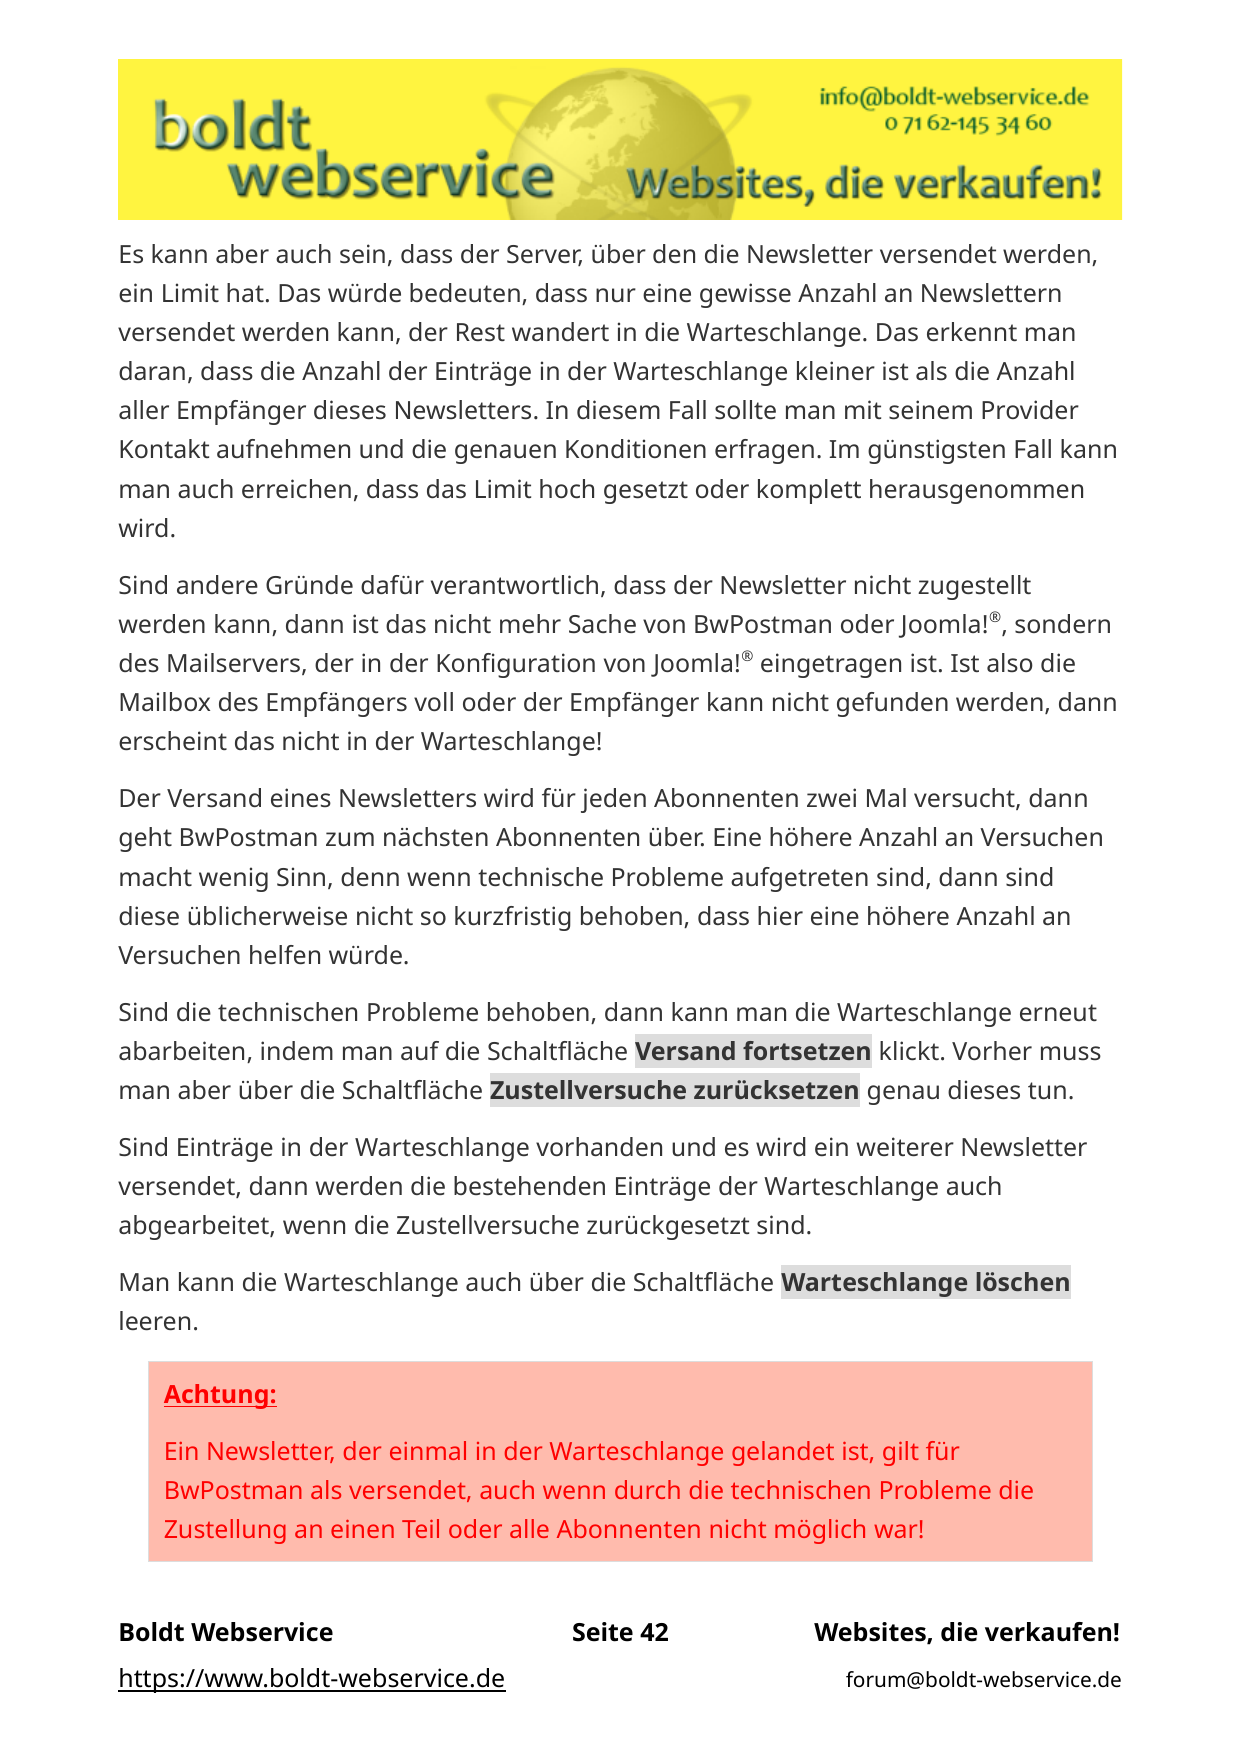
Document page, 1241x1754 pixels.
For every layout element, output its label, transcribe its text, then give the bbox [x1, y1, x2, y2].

text Man kann die Warteschlange auch über die Schaltfläche Warteschlange löschen leeren. [118, 1265, 1122, 1338]
text Achtung: [149, 1362, 1092, 1411]
text Der Versand eines Newsletters wird für jeden Abonnenten zwei Mal versucht, dann geht BwPostman zum nächsten Abonnenten über. Eine höhere Anzahl an Versuchen macht wenig Sinn, denn wenn technische Probleme aufgetreten sind, dann sind diese üblicherweise nicht so kurzfristig behoben, dass hier eine höhere Anzahl an Versuchen helfen würde. [118, 781, 1122, 972]
text Es kann aber auch sein, dass der Server, über den die Newsletter versendet werden, ein Limit hat. Das würde bedeuten, dass nur eine gewisse Anzahl an Newslettern versendet werden kann, der Rest wandert in die Warteschlange. Das erkennt man daran, dass die Anzahl der Einträge in der Warteschlange kleiner ist als die Anzahl aller Empfänger dieses Newsletters. In diesem Fall sollte man mit seinem Provider Kontakt aufnehmen und die genauen Konditionen erfragen. Im günstigsten Fall kann man auch erreichen, dass das Limit hoch gesetzt oder komplett herausgenommen wird. [118, 236, 1122, 544]
text Sind Einträge in der Warteschlange vorhanden und es wird ein weiterer Newsletter versendet, dann werden die bestehenden Einträge der Warteschlange auch abgearbeitet, wenn die Zustellversuche zurückgesetzt sind. [118, 1129, 1122, 1242]
text Sind andere Gründe dafür verantwortlich, dass der Newsletter nicht zugestellt werden kann, dann ist das nicht mehr Sache von BwPostman oder Joomla!®, sondern des Mailservers, der in der Konfiguration von Joomla!® eingetragen ist. Ist also die Mailbox des Empfängers voll oder der Empfänger kann nicht gefunden werden, dann erscheint das nicht in der Warteschlange! [118, 567, 1122, 758]
picture [118, 59, 1123, 220]
text Ein Newsletter, der einmal in der Warteschlange gelandet ist, gilt für BwPostman als versendet, auch wenn durch die technischen Probleme die Zustellung an einen Teil oder alle Abonnenten nicht möglich war! [149, 1418, 1092, 1561]
text Sind die technischen Probleme behoben, dann kann man die Warteschlange erneut abarbeiten, indem man auf die Schaltfläche Versand fortsetzen klickt. Vorher muss man aber über die Schaltfläche Zustellversuche zurücksetzen genau dieses tun. [118, 994, 1122, 1107]
